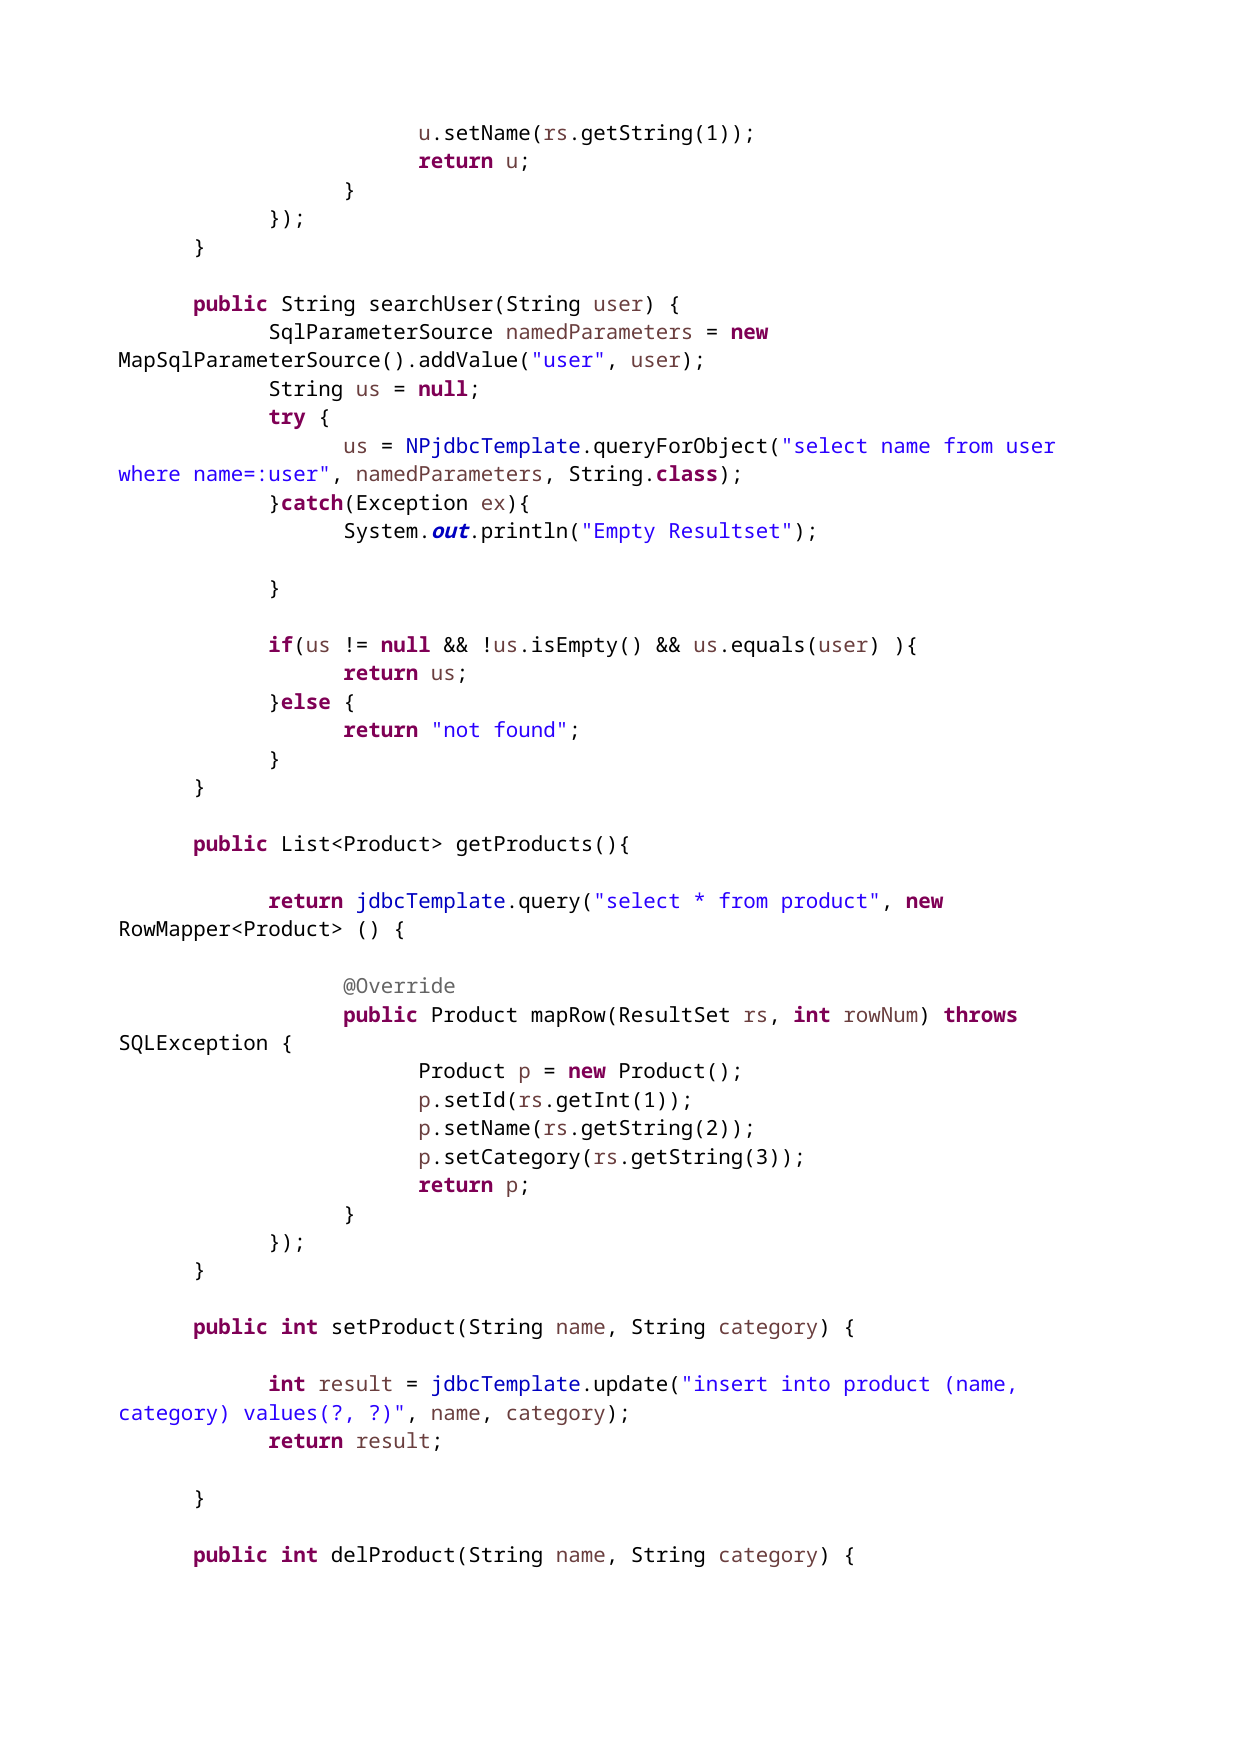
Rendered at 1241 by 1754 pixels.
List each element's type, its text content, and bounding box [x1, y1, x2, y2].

text }catch(Exception ex){ [118, 488, 1122, 516]
text Product p = new Product(); [118, 1057, 1122, 1085]
text } [118, 1483, 1122, 1512]
text return result; [118, 1426, 1122, 1455]
text u.setName(rs.getString(1)); [118, 118, 1122, 147]
text public int setProduct(String name, String category) { [118, 1312, 1122, 1341]
text int result = jdbcTemplate.update("insert into product (name, category) values(?, ?)", name, category); [118, 1369, 1122, 1426]
text public List<Product> getProducts(){ [118, 829, 1122, 857]
text }); [118, 203, 1122, 232]
text } [118, 573, 1122, 602]
text SqlParameterSource namedParameters = new MapSqlParameterSource().addValue("user", user); [118, 317, 1122, 374]
text @Override [118, 971, 1122, 1000]
text public Product mapRow(ResultSet rs, int rowNum) throws SQLException { [118, 1000, 1122, 1057]
text return jdbcTemplate.query("select * from product", new RowMapper<Product> () { [118, 886, 1122, 943]
text try { [118, 402, 1122, 431]
text } [118, 772, 1122, 801]
text p.setCategory(rs.getString(3)); [118, 1142, 1122, 1170]
text } [118, 1256, 1122, 1284]
text return u; [118, 147, 1122, 175]
text } [118, 1199, 1122, 1227]
text String us = null; [118, 374, 1122, 402]
text return us; [118, 658, 1122, 687]
text public int delProduct(String name, String category) { [118, 1540, 1122, 1568]
text System.out.println("Empty Resultset"); [118, 516, 1122, 545]
text public String searchUser(String user) { [118, 289, 1122, 317]
text p.setId(rs.getInt(1)); [118, 1085, 1122, 1113]
text } [118, 232, 1122, 260]
text } [118, 175, 1122, 203]
text p.setName(rs.getString(2)); [118, 1113, 1122, 1142]
text }else { [118, 687, 1122, 715]
text return p; [118, 1170, 1122, 1199]
text }); [118, 1227, 1122, 1256]
text if(us != null && !us.isEmpty() && us.equals(user) ){ [118, 630, 1122, 658]
text } [118, 744, 1122, 772]
text us = NPjdbcTemplate.queryForObject("select name from user where name=:user", namedParameters, String.class); [118, 431, 1122, 488]
text return "not found"; [118, 715, 1122, 744]
